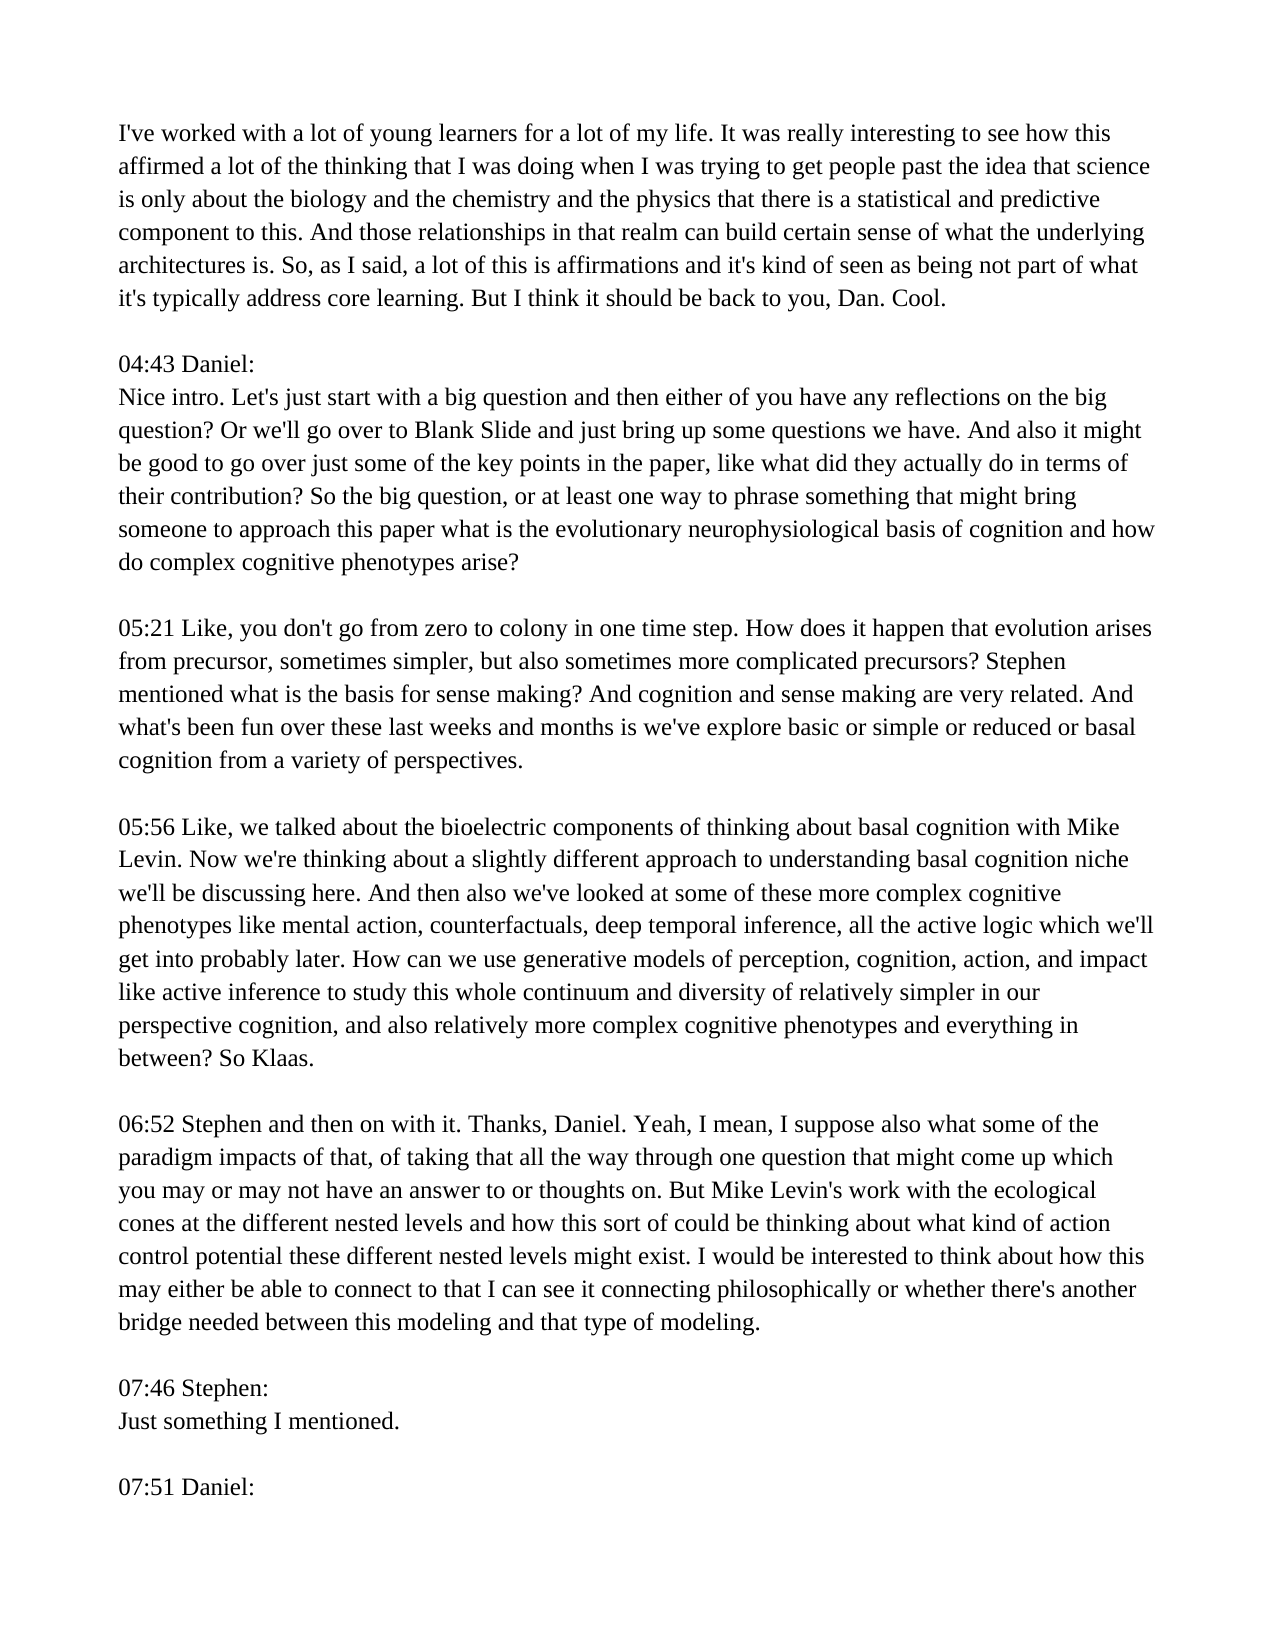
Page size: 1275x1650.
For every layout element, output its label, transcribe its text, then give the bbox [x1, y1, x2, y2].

text I've worked with a lot of young learners for a lot of my life. It was really interesting to see how this affirmed a lot of the thinking that I was doing when I was trying to get people past the idea that science is only about the biology and the chemistry and the physics that there is a statistical and predictive component to this. And those relationships in that realm can build certain sense of what the underlying architectures is. So, as I said, a lot of this is affirmations and it's kind of seen as being not part of what it's typically address core learning. But I think it should be back to you, Dan. Cool. 04:43 Daniel: Nice intro. Let's just start with a big question and then either of you have any reflections on the big question? Or we'll go over to Blank Slide and just bring up some questions we have. And also it might be good to go over just some of the key points in the paper, like what did they actually do in terms of their contribution? So the big question, or at least one way to phrase something that might bring someone to approach this paper what is the evolutionary neurophysiological basis of cognition and how do complex cognitive phenotypes arise? 05:21 Like, you don't go from zero to colony in one time step. How does it happen that evolution arises from precursor, sometimes simpler, but also sometimes more complicated precursors? Stephen mentioned what is the basis for sense making? And cognition and sense making are very related. And what's been fun over these last weeks and months is we've explore basic or simple or reduced or basal cognition from a variety of perspectives. 05:56 Like, we talked about the bioelectric components of thinking about basal cognition with Mike Levin. Now we're thinking about a slightly different approach to understanding basal cognition niche we'll be discussing here. And then also we've looked at some of these more complex cognitive phenotypes like mental action, counterfactuals, deep temporal inference, all the active logic which we'll get into probably later. How can we use generative models of perception, cognition, action, and impact like active inference to study this whole continuum and diversity of relatively simpler in our perspective cognition, and also relatively more complex cognitive phenotypes and everything in between? So Klaas. 06:52 Stephen and then on with it. Thanks, Daniel. Yeah, I mean, I suppose also what some of the paradigm impacts of that, of taking that all the way through one question that might come up which you may or may not have an answer to or thoughts on. But Mike Levin's work with the ecological cones at the different nested levels and how this sort of could be thinking about what kind of action control potential these different nested levels might exist. I would be interested to think about how this may either be able to connect to that I can see it connecting philosophically or whether there's another bridge needed between this modeling and that type of modeling. 07:46 Stephen: Just something I mentioned. 07:51 Daniel: [118, 118, 1157, 1501]
